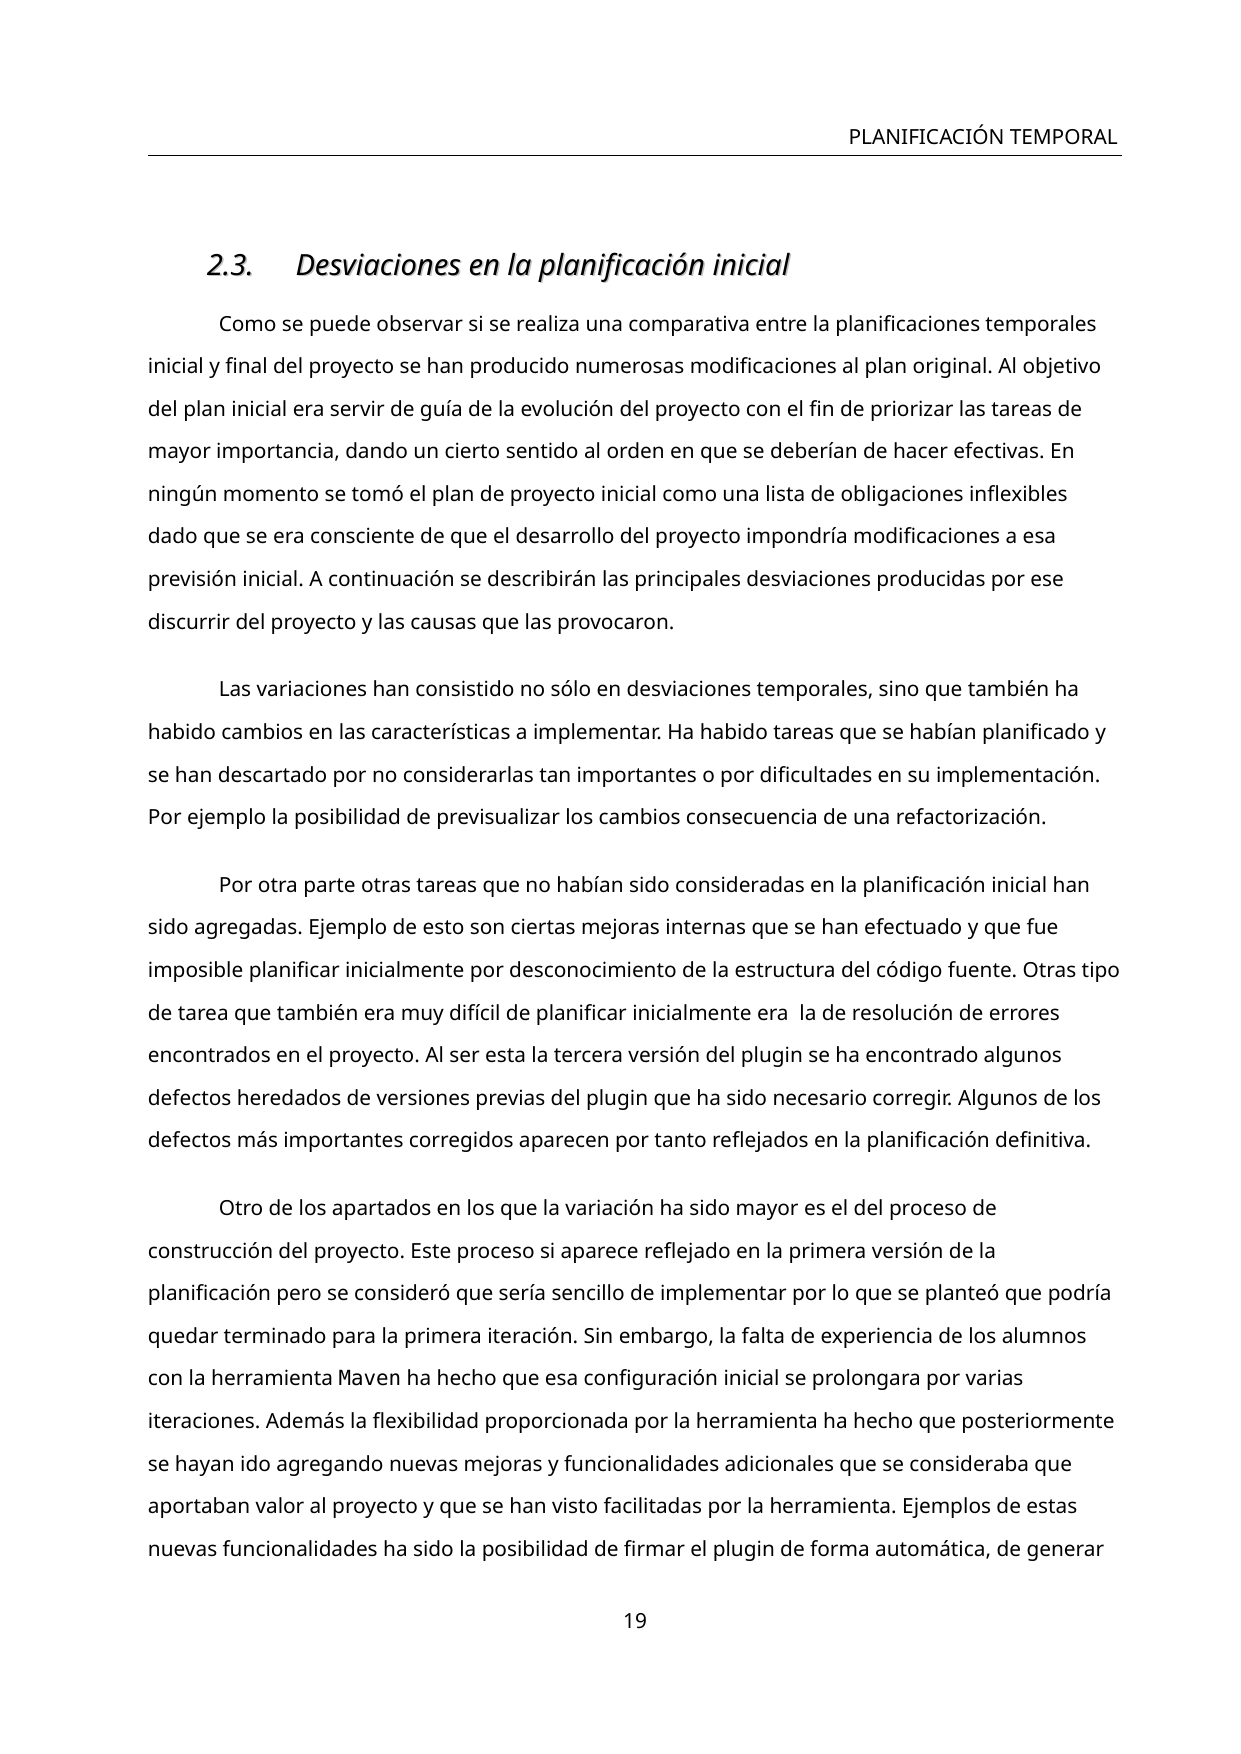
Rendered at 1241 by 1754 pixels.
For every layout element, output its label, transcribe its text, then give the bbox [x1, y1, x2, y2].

text Otro de los apartados en los que la variación ha sido mayor es el del proceso de construcción del proyecto. Este proceso si aparece reflejado en la primera versión de la planificación pero se consideró que sería sencillo de implementar por lo que se planteó que podría quedar terminado para la primera iteración. Sin embargo, la falta de experiencia de los alumnos con la herramienta Maven ha hecho que esa configuración inicial se prolongara por varias iteraciones. Además la flexibilidad proporcionada por la herramienta ha hecho que posteriormente se hayan ido agregando nuevas mejoras y funcionalidades adicionales que se consideraba que aportaban valor al proyecto y que se han visto facilitadas por la herramienta. Ejemplos de estas nuevas funcionalidades ha sido la posibilidad de firmar el plugin de forma automática, de generar [148, 1193, 1122, 1562]
text Las variaciones han consistido no sólo en desviaciones temporales, sino que también ha habido cambios en las características a implementar. Ha habido tareas que se habían planificado y se han descartado por no considerarlas tan importantes o por dificultades en su implementación. Por ejemplo la posibilidad de previsualizar los cambios consecuencia de una refactorización. [148, 674, 1122, 831]
text Como se puede observar si se realiza una comparativa entre la planificaciones temporales inicial y final del proyecto se han producido numerosas modificaciones al plan original. Al objetivo del plan inicial era servir de guía de la evolución del proyecto con el fin de priorizar las tareas de mayor importancia, dando un cierto sentido al orden en que se deberían de hacer efectivas. En ningún momento se tomó el plan de proyecto inicial como una lista de obligaciones inflexibles dado que se era consciente de que el desarrollo del proyecto impondría modificaciones a esa previsión inicial. A continuación se describirán las principales desviaciones producidas por ese discurrir del proyecto y las causas que las provocaron. [148, 309, 1122, 635]
text Por otra parte otras tareas que no habían sido consideradas en la planificación inicial han sido agregadas. Ejemplo de esto son ciertas mejoras internas que se han efectuado y que fue imposible planificar inicialmente por desconocimiento de la estructura del código fuente. Otras tipo de tarea que también era muy difícil de planificar inicialmente era la de resolución de errores encontrados en el proyecto. Al ser esta la tercera versión del plugin se ha encontrado algunos defectos heredados de versiones previas del plugin que ha sido necesario corregir. Algunos de los defectos más importantes corregidos aparecen por tanto reflejados en la planificación definitiva. [148, 870, 1122, 1154]
subtitle Desviaciones en la planificación inicial [207, 244, 1122, 284]
